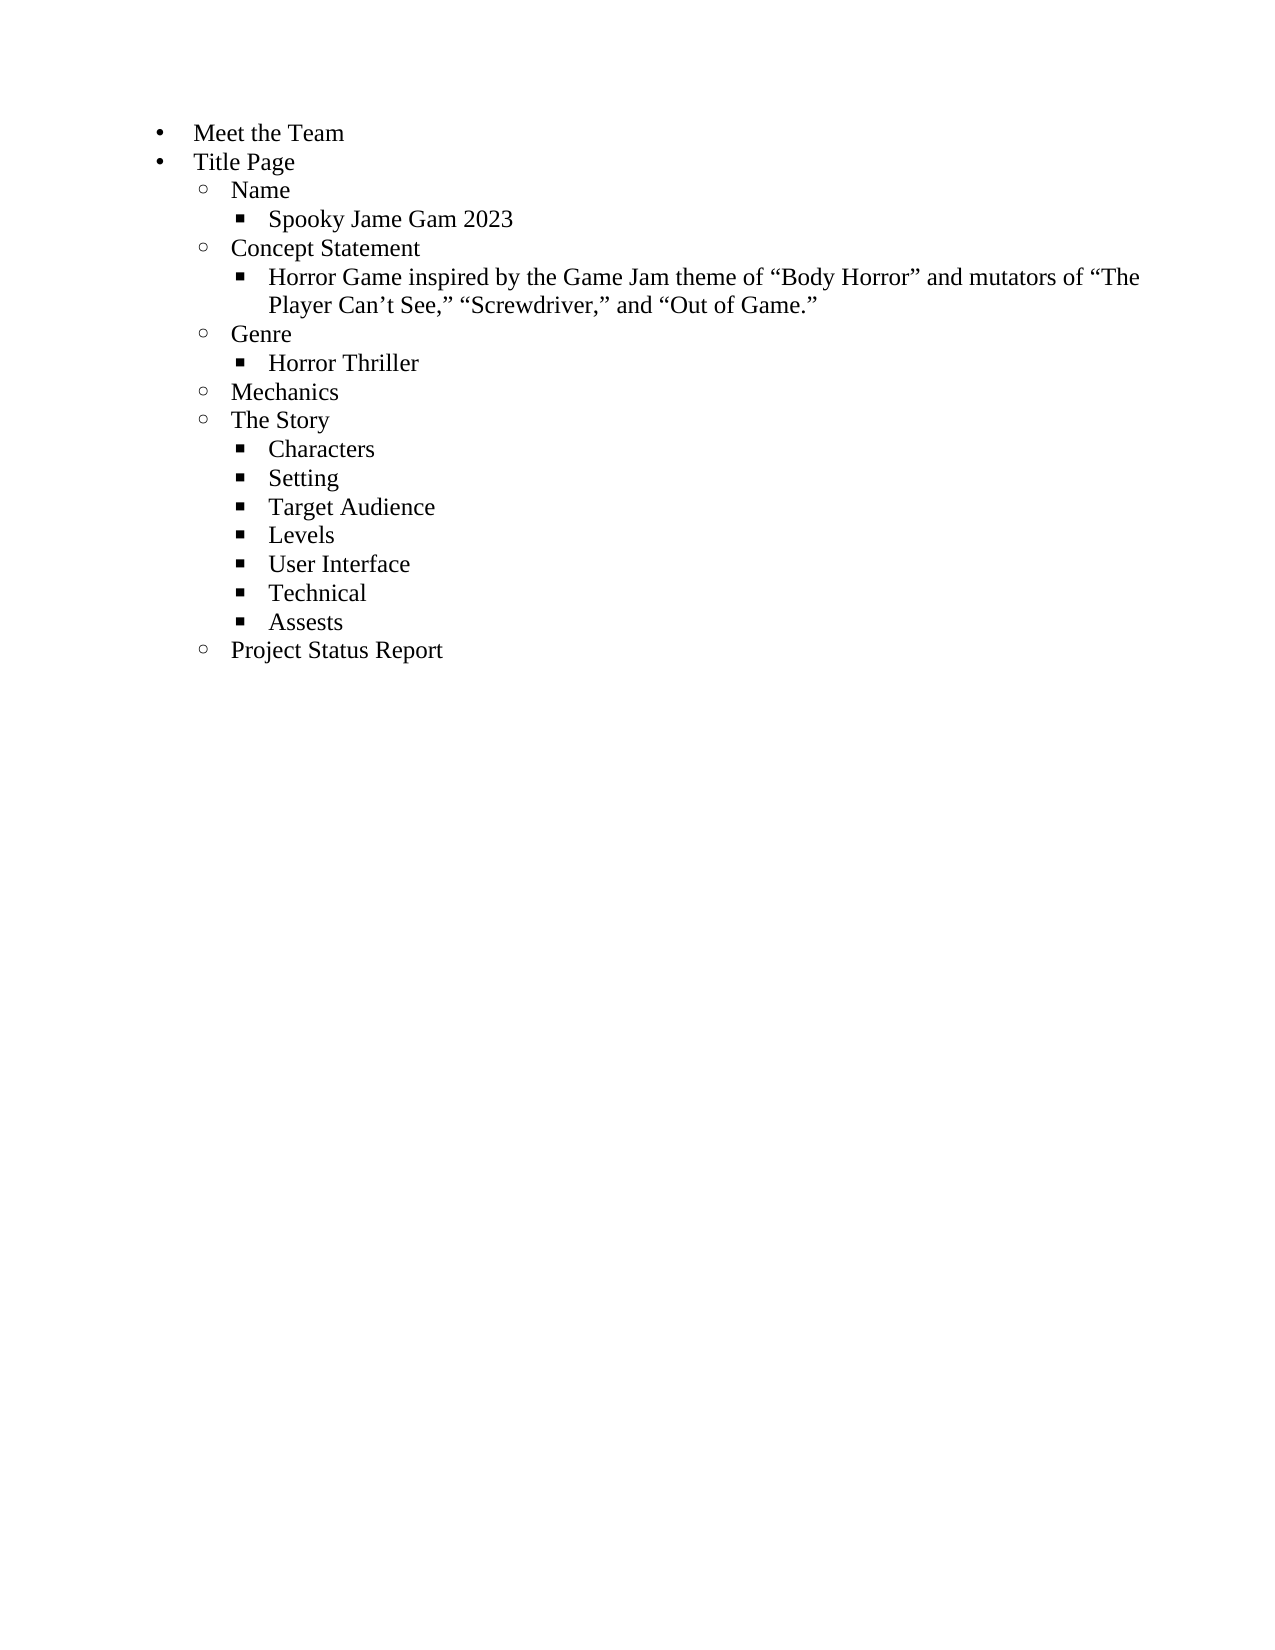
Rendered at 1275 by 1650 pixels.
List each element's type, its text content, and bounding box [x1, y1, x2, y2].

list Levels [231, 521, 1157, 549]
list Target Audience [231, 492, 1157, 521]
list Spooky Jame Gam 2023 [231, 204, 1157, 233]
list Technical [231, 578, 1157, 607]
list Title Page [156, 147, 1157, 176]
list Horror Thriller [231, 348, 1157, 377]
list Meet the Team [156, 118, 1157, 147]
list Genre [193, 319, 1157, 348]
list Assests [231, 607, 1157, 636]
list The Story [193, 406, 1157, 434]
list Horror Game inspired by the Game Jam theme of “Body Horror” and mutators of “The Player Can’t See,” “Screwdriver,” and “Out of Game.” [231, 262, 1157, 319]
list Setting [231, 463, 1157, 492]
list Project Status Report [193, 636, 1157, 664]
list Mechanics [193, 377, 1157, 406]
list Characters [231, 434, 1157, 463]
list User Interface [231, 549, 1157, 578]
list Concept Statement [193, 233, 1157, 262]
list Name [193, 176, 1157, 204]
